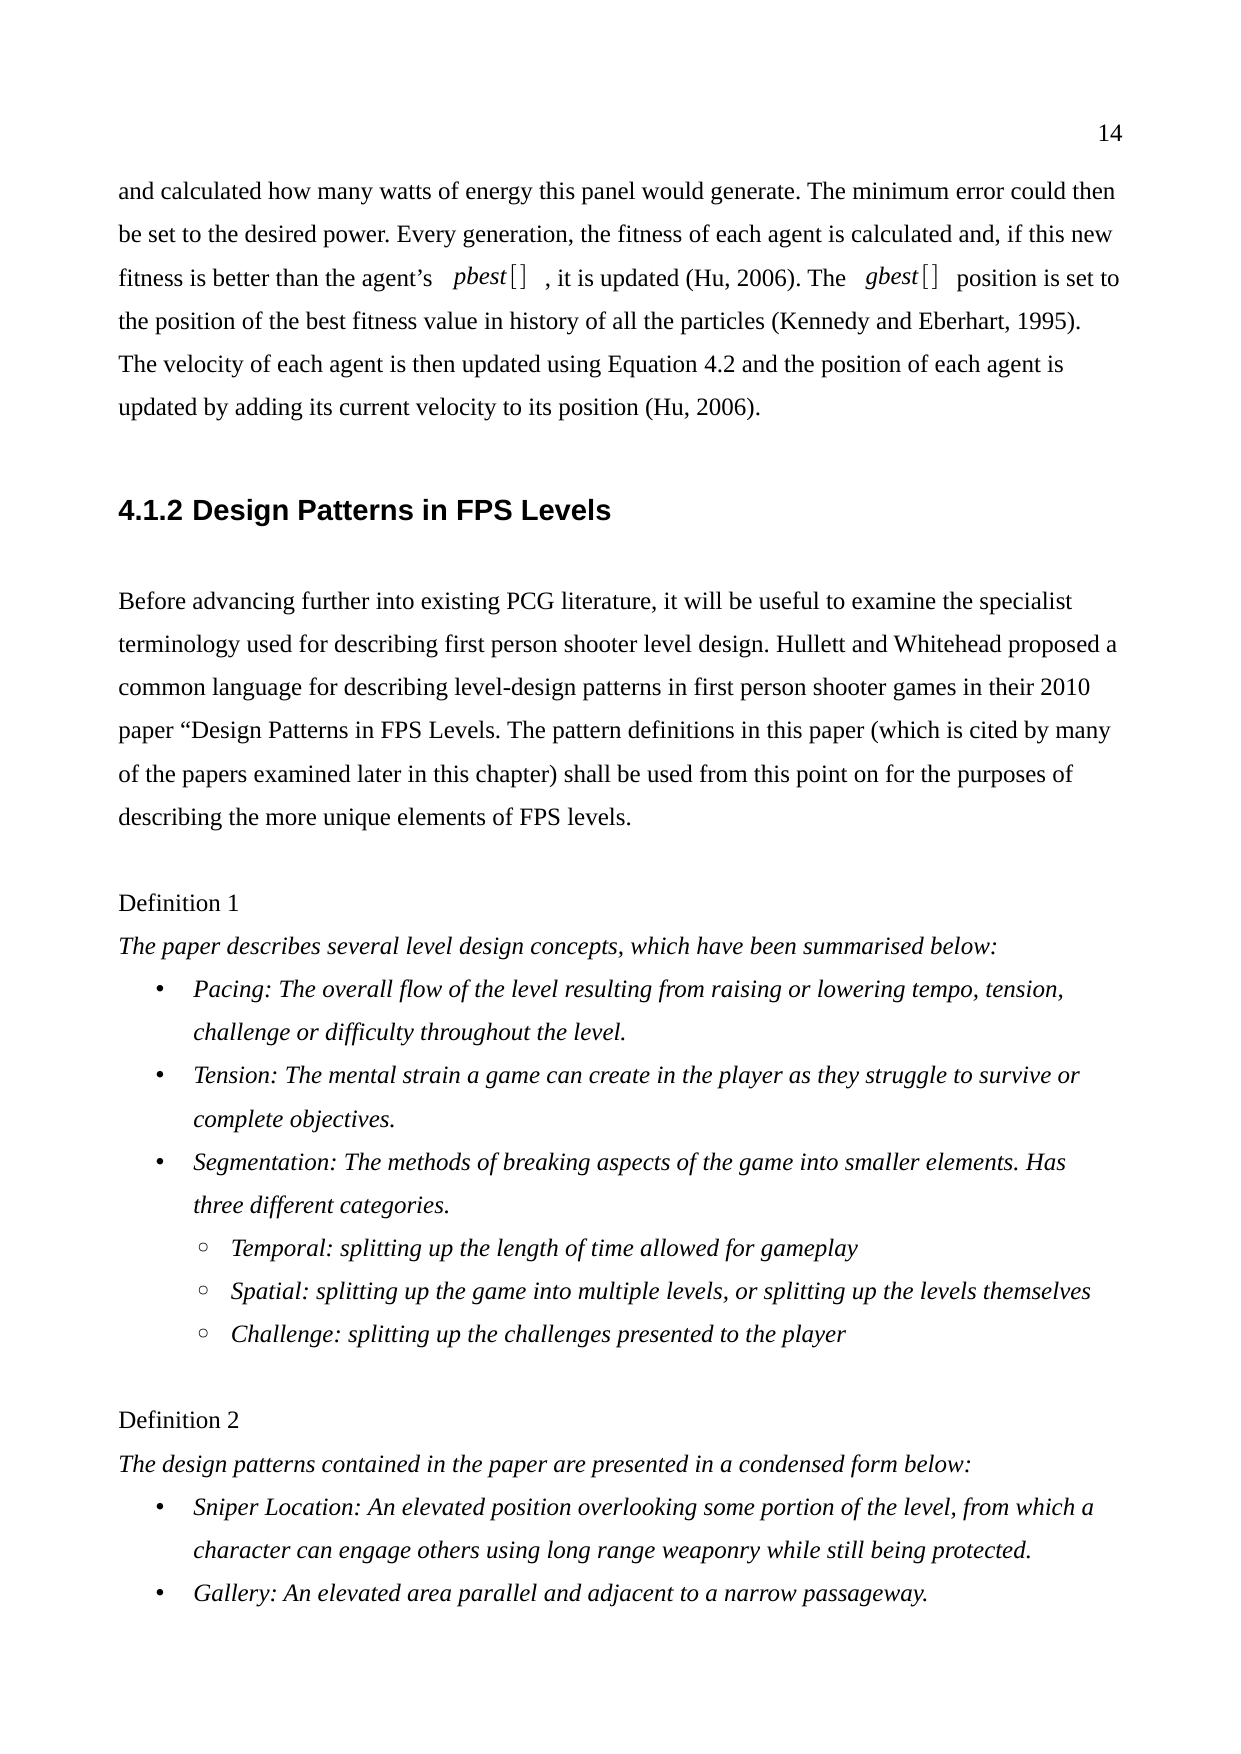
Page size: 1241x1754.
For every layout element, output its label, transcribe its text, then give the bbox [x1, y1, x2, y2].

text Definition 2 [118, 1406, 1122, 1434]
list Spatial: splitting up the game into multiple levels, or splitting up the levels themselves [193, 1276, 1122, 1305]
list Tension: The mental strain a game can create in the player as they struggle to survive or complete objectives. [156, 1061, 1122, 1132]
list Temporal: splitting up the length of time allowed for gameplay [193, 1233, 1122, 1262]
text The design patterns contained in the paper are presented in a condensed form below: [118, 1449, 1122, 1477]
subtitle Design Patterns in FPS Levels [118, 493, 1122, 526]
text Definition 1 [118, 888, 1122, 917]
list Sniper Location: An elevated position overlooking some portion of the level, from which a character can engage others using long range weaponry while still being protected. [156, 1492, 1122, 1564]
list Pacing: The overall flow of the level resulting from raising or lowering tempo, tension, challenge or difficulty throughout the level. [156, 974, 1122, 1046]
text and calculated how many watts of energy this panel would generate. The minimum error could then be set to the desired power. Every generation, the fitness of each agent is calculated and, if this new fitness is better than the agent’s, it is updated (Hu, 2006). Theposition is set to the position of the best fitness value in history of all the particles (Kennedy and Eberhart, 1995). The velocity of each agent is then updated using Equation 4.2 and the position of each agent is updated by adding its current velocity to its position (Hu, 2006). [118, 176, 1122, 421]
text The paper describes several level design concepts, which have been summarised below: [118, 931, 1122, 960]
list Gallery: An elevated area parallel and adjacent to a narrow passageway. [156, 1578, 1122, 1607]
list Challenge: splitting up the challenges presented to the player [193, 1319, 1122, 1348]
text Before advancing further into existing PCG literature, it will be useful to examine the specialist terminology used for describing first person shooter level design. Hullett and Whitehead proposed a common language for describing level-design patterns in first person shooter games in their 2010 paper “Design Patterns in FPS Levels. The pattern definitions in this paper (which is cited by many of the papers examined later in this chapter) shall be used from this point on for the purposes of describing the more unique elements of FPS levels. [118, 586, 1122, 831]
list Segmentation: The methods of breaking aspects of the game into smaller elements. Has three different categories. [156, 1147, 1122, 1219]
